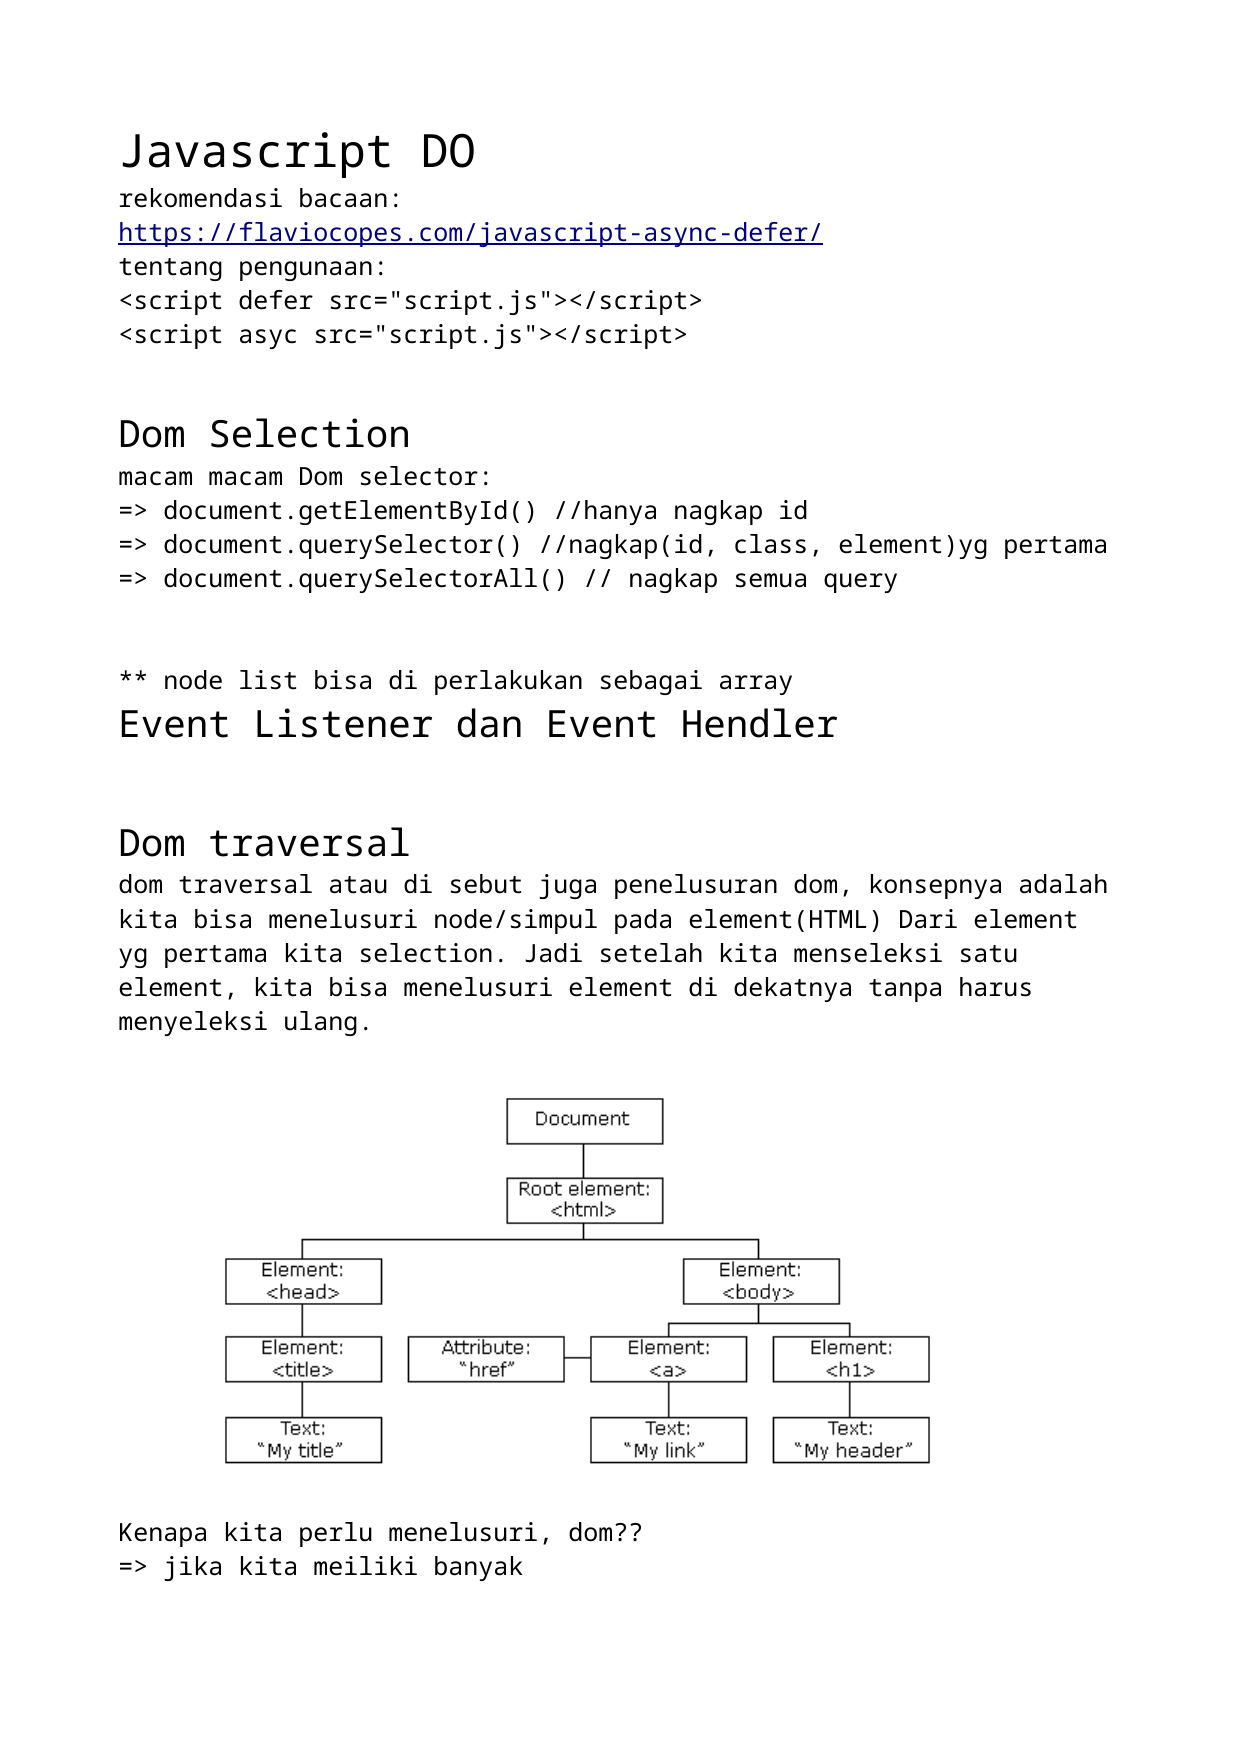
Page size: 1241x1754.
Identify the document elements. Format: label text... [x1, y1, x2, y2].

text Kenapa kita perlu menelusuri, dom?? [118, 1514, 1122, 1548]
text => document.querySelector() //nagkap(id, class, element)yg pertama [118, 527, 1122, 561]
text Dom Selection [118, 407, 1122, 458]
text dom traversal atau di sebut juga penelusuran dom, konsepnya adalah kita bisa menelusuri node/simpul pada element(HTML) Dari element yg pertama kita selection. Jadi setelah kita menseleksi satu element, kita bisa menelusuri element di dekatnya tanpa harus menyeleksi ulang. [118, 867, 1122, 1037]
text ** node list bisa di perlakukan sebagai array [118, 663, 1122, 697]
text => document.getElementById() //hanya nagkap id [118, 493, 1122, 527]
text Javascript DO [118, 118, 1122, 181]
text => document.querySelectorAll() // nagkap semua query [118, 561, 1122, 595]
text => jika kita meiliki banyak [118, 1548, 1122, 1582]
text <script asyc src="script.js"></script> [118, 317, 1122, 351]
text https://flaviocopes.com/javascript-async-defer/ [118, 214, 1122, 249]
text <script defer src="script.js"></script> [118, 283, 1122, 317]
text Dom traversal [118, 816, 1122, 867]
text tentang pengunaan: [118, 249, 1122, 283]
picture [215, 1082, 942, 1480]
text macam macam Dom selector: [118, 458, 1122, 493]
text Event Listener dan Event Hendler [118, 697, 1122, 748]
text rekomendasi bacaan: [118, 181, 1122, 214]
